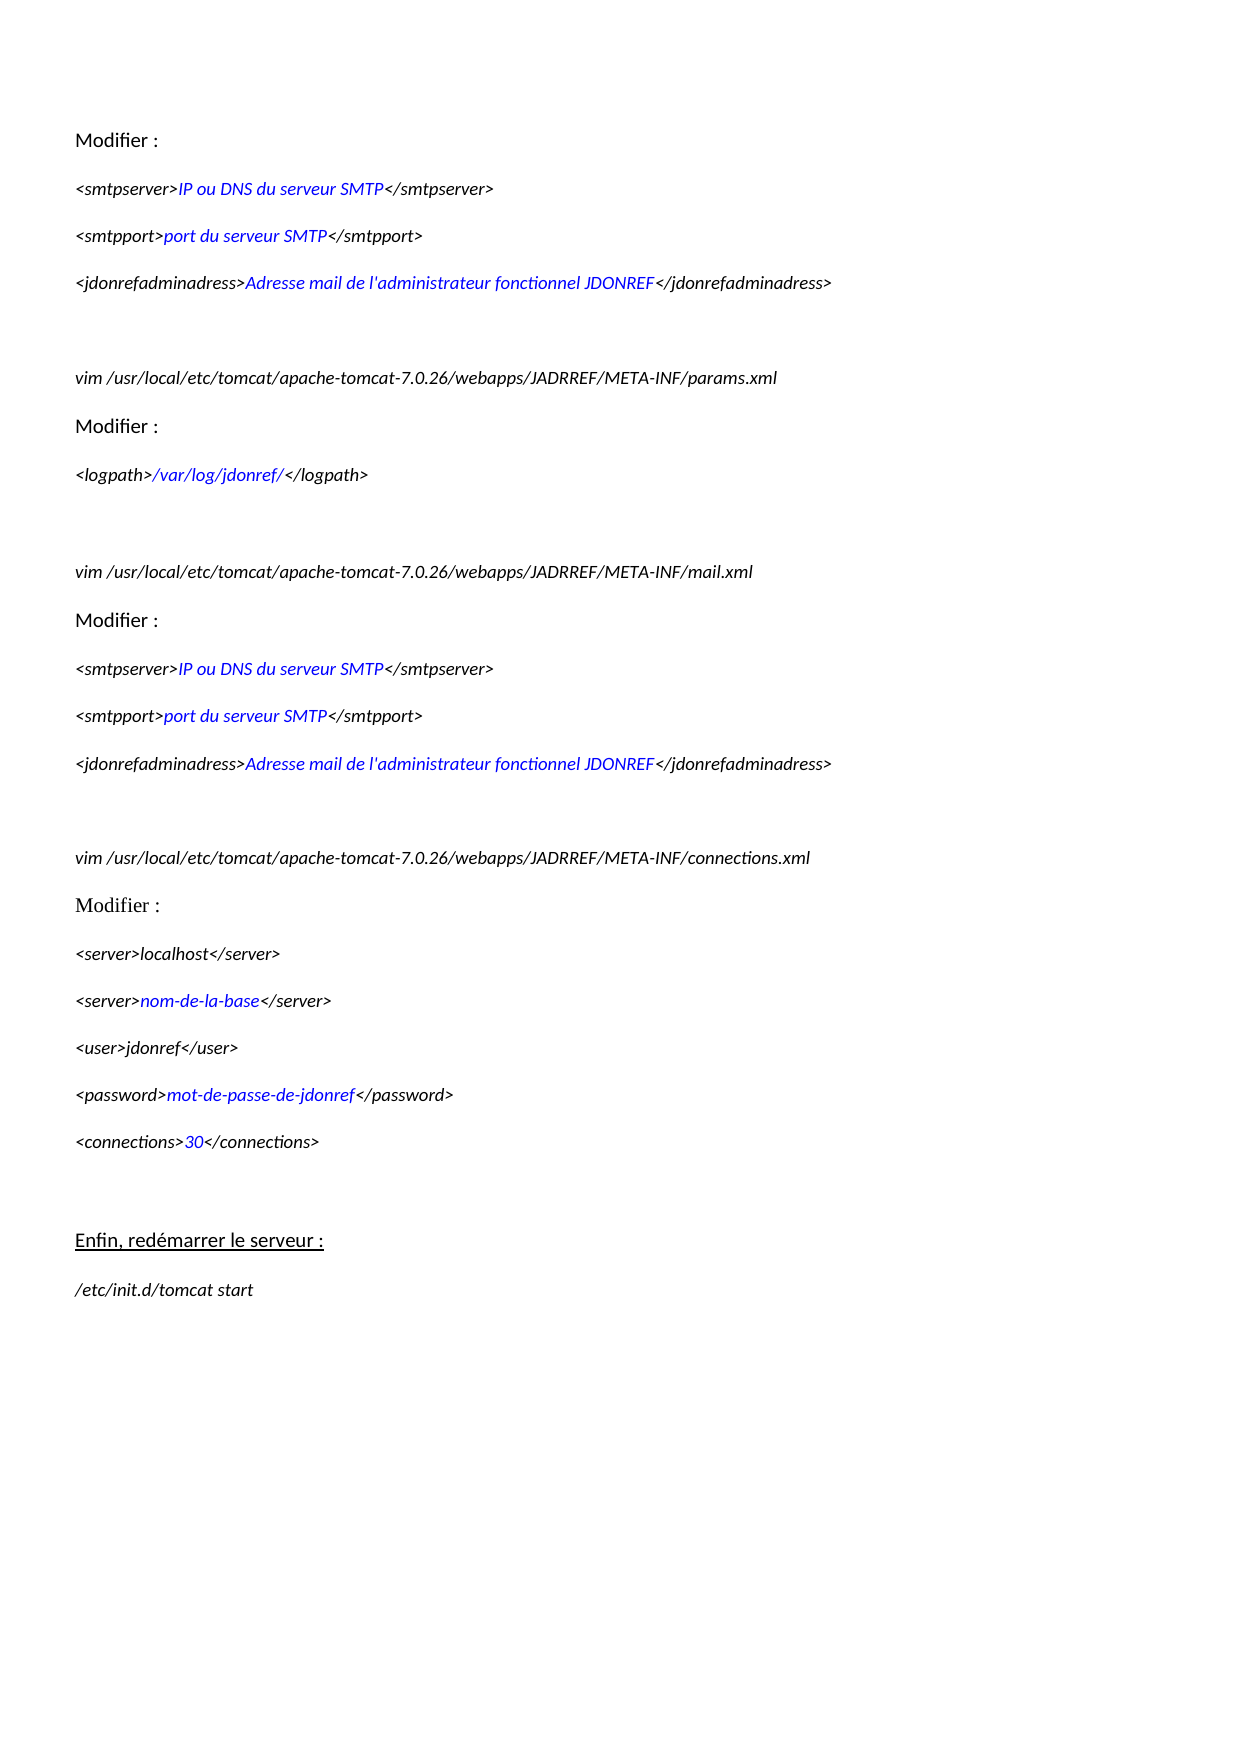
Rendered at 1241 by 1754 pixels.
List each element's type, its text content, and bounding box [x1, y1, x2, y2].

text <user>jdonref</user> [75, 1036, 1165, 1059]
text /etc/init.d/tomcat start [75, 1278, 1165, 1301]
text vim /usr/local/etc/tomcat/apache-tomcat-7.0.26/webapps/JADRREF/META-INF/connections.xml [75, 846, 1165, 869]
text Modifier : [75, 893, 1165, 917]
text <smtpserver>IP ou DNS du serveur SMTP</smtpserver> [75, 177, 1165, 200]
text <password>mot-de-passe-de-jdonref</password> [75, 1083, 1165, 1106]
text Modifier : [75, 413, 1165, 438]
text <smtpserver>IP ou DNS du serveur SMTP</smtpserver> [75, 657, 1165, 680]
text <smtpport>port du serveur SMTP</smtpport> [75, 224, 1165, 247]
text <logpath>/var/log/jdonref/</logpath> [75, 463, 1165, 486]
text <jdonrefadminadress>Adresse mail de l'administrateur fonctionnel JDONREF</jdonrefadminadress> [75, 752, 1165, 775]
text <jdonrefadminadress>Adresse mail de l'administrateur fonctionnel JDONREF</jdonrefadminadress> [75, 271, 1165, 294]
text <smtpport>port du serveur SMTP</smtpport> [75, 704, 1165, 727]
text <server>nom-de-la-base</server> [75, 989, 1165, 1012]
text vim /usr/local/etc/tomcat/apache-tomcat-7.0.26/webapps/JADRREF/META-INF/mail.xml [75, 560, 1165, 583]
text <connections>30</connections> [75, 1131, 1165, 1153]
text Enfin, redémarrer le serveur : [75, 1228, 1165, 1253]
text Modifier : [75, 607, 1165, 633]
text <server>localhost</server> [75, 942, 1165, 965]
text Modifier : [75, 127, 1165, 152]
text vim /usr/local/etc/tomcat/apache-tomcat-7.0.26/webapps/JADRREF/META-INF/params.xml [75, 366, 1165, 389]
